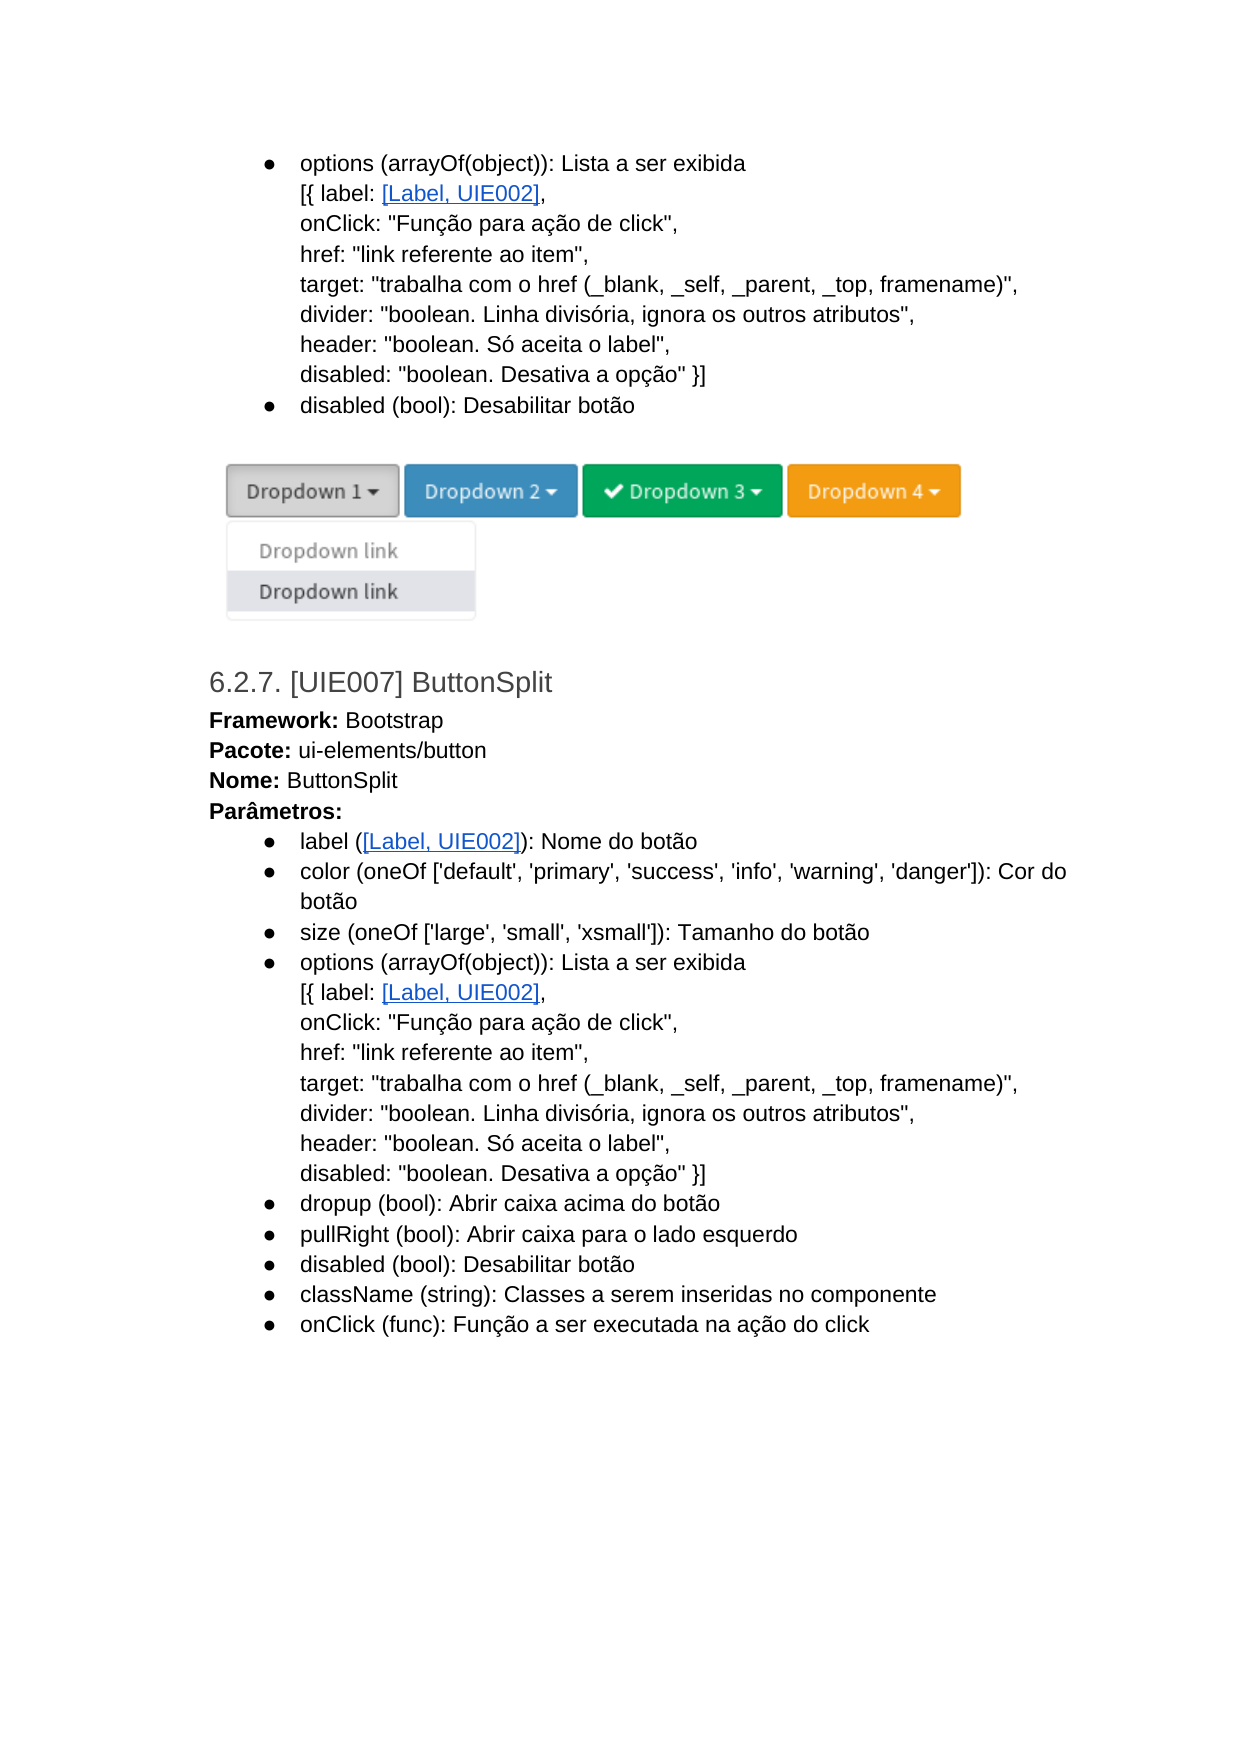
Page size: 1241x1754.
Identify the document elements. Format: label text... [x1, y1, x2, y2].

list options (arrayOf(object)): Lista a ser exibida [{ label: [Label, UIE002], onClick: "Função para ação de click", href: "link referente ao item", target: "trabalha com o href (_blank, _self, _parent, _top, framename)", divider: "boolean. Linha divisória, ignora os outros atributos", header: "boolean. Só aceita o label", disabled: "boolean. Desativa a opção" }] [262, 949, 1090, 1186]
list options (arrayOf(object)): Lista a ser exibida [{ label: [Label, UIE002], onClick: "Função para ação de click", href: "link referente ao item", target: "trabalha com o href (_blank, _self, _parent, _top, framename)", divider: "boolean. Linha divisória, ignora os outros atributos", header: "boolean. Só aceita o label", disabled: "boolean. Desativa a opção" }] [262, 150, 1090, 388]
list dropup (bool): Abrir caixa acima do botão [262, 1190, 1090, 1217]
list disabled (bool): Desabilitar botão [262, 1251, 1090, 1277]
text Nome: ButtonSplit [209, 767, 1090, 794]
list className (string): Classes a serem inseridas no componente [262, 1281, 1090, 1307]
text Pacote: ui-elements/button [209, 737, 1090, 763]
text Parâmetros: [209, 798, 1090, 824]
subtitle 6.2.7. [UIE007] ButtonSplit [209, 665, 1090, 699]
list label ([Label, UIE002]): Nome do botão [262, 828, 1090, 854]
list size (oneOf ['large', 'small', 'xsmall']): Tamanho do botão [262, 918, 1090, 945]
text Framework: Bootstrap [209, 707, 1090, 733]
list color (oneOf ['default', 'primary', 'success', 'info', 'warning', 'danger']): Cor do botão [262, 858, 1090, 914]
picture [217, 455, 969, 632]
list pullRight (bool): Abrir caixa para o lado esquerdo [262, 1221, 1090, 1247]
list disabled (bool): Desabilitar botão [262, 392, 1090, 418]
list onClick (func): Função a ser executada na ação do click [262, 1311, 1090, 1337]
